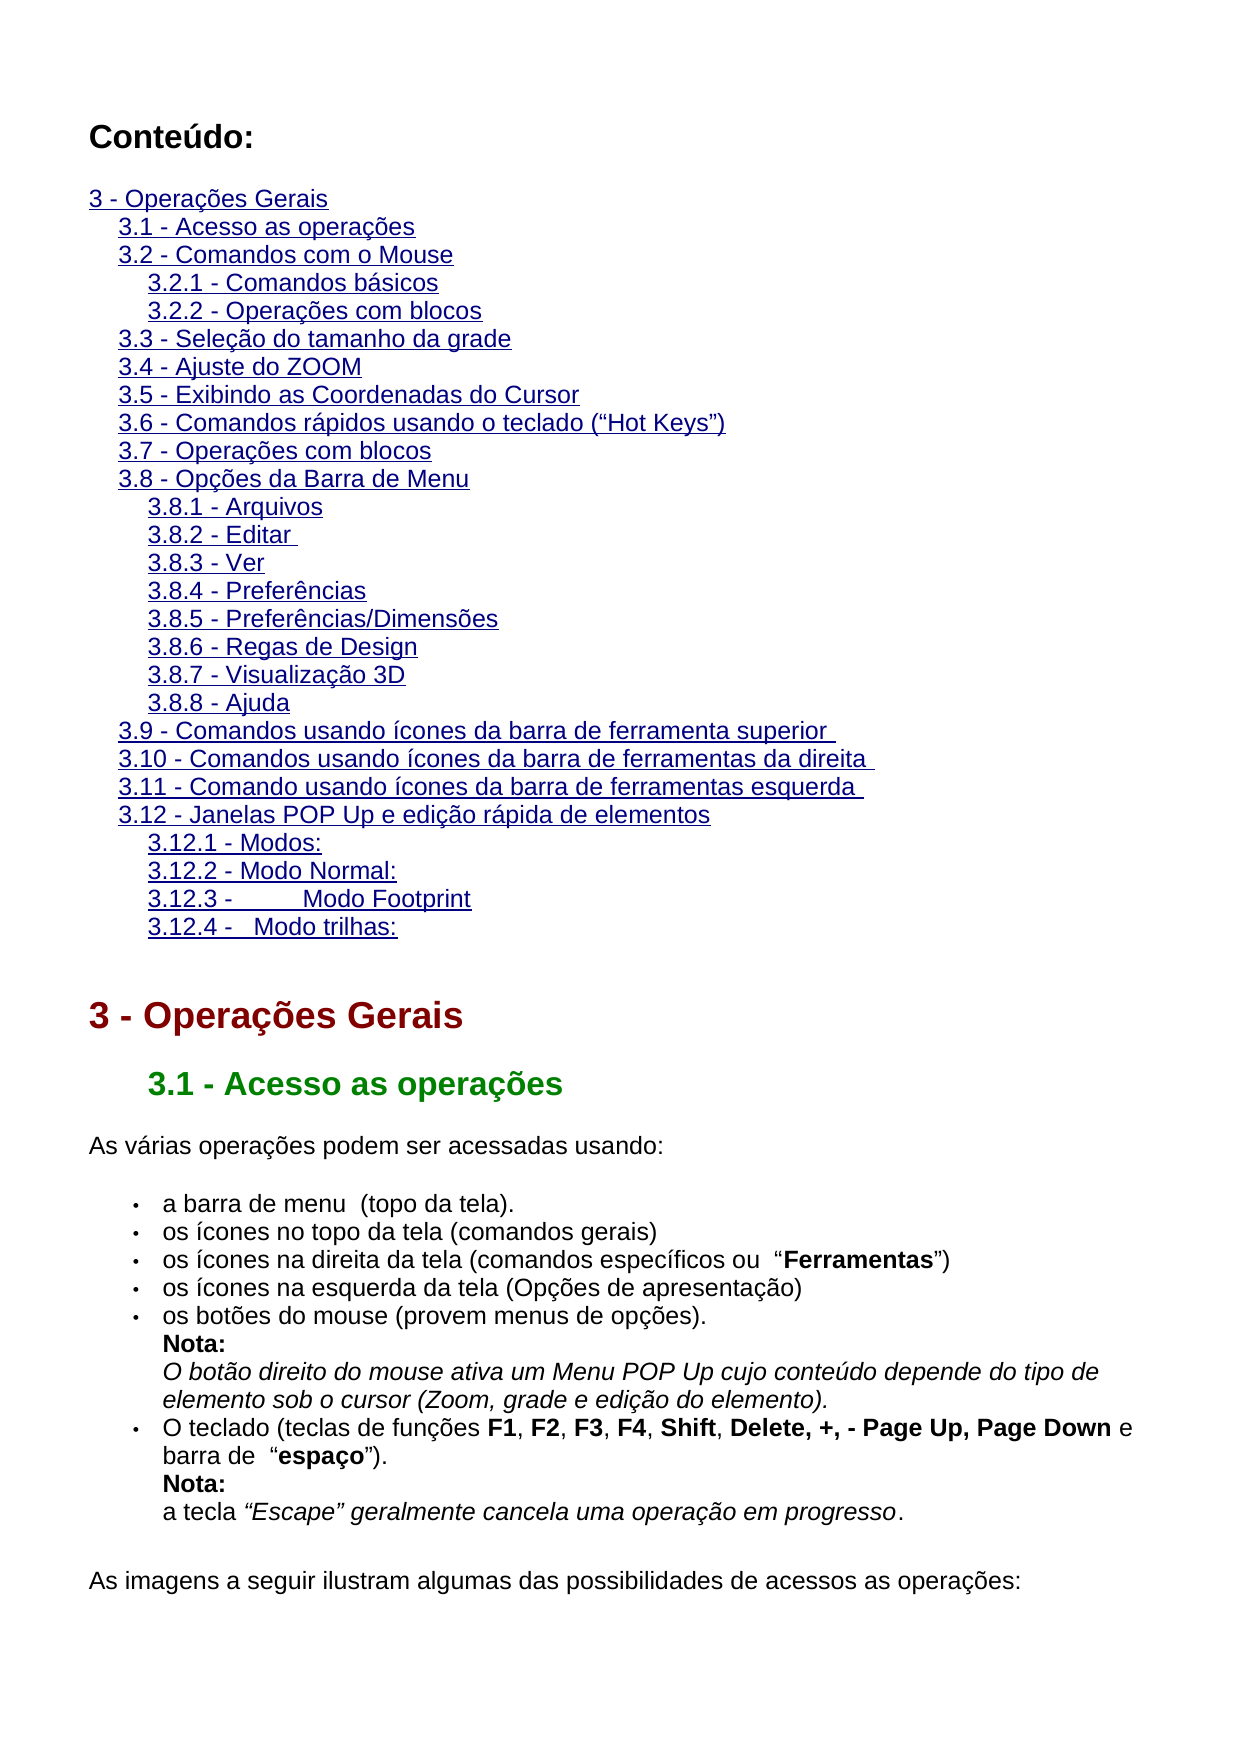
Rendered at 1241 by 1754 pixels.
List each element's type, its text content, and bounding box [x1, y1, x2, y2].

text 3.2.2 - Operações com blocos [147, 297, 1152, 325]
text 3.5 - Exibindo as Coordenadas do Cursor [118, 381, 1152, 409]
text 3.8.7 - Visualização 3D [147, 661, 1152, 689]
text 3.2.1 - Comandos básicos [147, 269, 1152, 297]
text 3.8.4 - Preferências [147, 577, 1152, 605]
text 3 - Operações Gerais [88, 184, 1152, 213]
list a barra de menu (topo da tela). [133, 1189, 1152, 1218]
list os botões do mouse (provem menus de opções). Nota: O botão direito do mouse ativa um Menu POP Up cujo conteúdo depende do tipo de elemento sob o cursor (Zoom, grade e edição do elemento). [133, 1302, 1152, 1414]
text 3.11 - Comando usando ícones da barra de ferramentas esquerda [118, 773, 1152, 801]
list os ícones no topo da tela (comandos gerais) [133, 1218, 1152, 1246]
text 3.8.3 - Ver [147, 549, 1152, 577]
subtitle Conteúdo: [88, 118, 1152, 155]
text 3.8.1 - Arquivos [147, 493, 1152, 521]
text 3.12.1 - Modos: [147, 829, 1152, 857]
text 3.12.4 - Modo trilhas: [147, 913, 1152, 941]
text 3.4 - Ajuste do ZOOM [118, 353, 1152, 381]
text 3.12.3 - Modo Footprint [147, 885, 1152, 913]
text 3.12.2 - Modo Normal: [147, 857, 1152, 885]
list os ícones na esquerda da tela (Opções de apresentação) [133, 1274, 1152, 1302]
text 3.12 - Janelas POP Up e edição rápida de elementos [118, 801, 1152, 829]
text 3.8.5 - Preferências/Dimensões [147, 605, 1152, 633]
text 3.3 - Seleção do tamanho da grade [118, 325, 1152, 353]
text 3.8 - Opções da Barra de Menu [118, 465, 1152, 493]
text 3.1 - Acesso as operações [118, 213, 1152, 241]
list os ícones na direita da tela (comandos específicos ou “Ferramentas”) [133, 1246, 1152, 1274]
text 3.8.8 - Ajuda [147, 689, 1152, 717]
text 3.2 - Comandos com o Mouse [118, 241, 1152, 269]
text 3.9 - Comandos usando ícones da barra de ferramenta superior [118, 717, 1152, 745]
list O teclado (teclas de funções F1, F2, F3, F4, Shift, Delete, +, - Page Up, Page Down e barra de “espaço”). Nota: a tecla “Escape” geralmente cancela uma operação em progresso. [133, 1414, 1152, 1526]
subtitle As imagens a seguir ilustram algumas das possibilidades de acessos as operações: [88, 1566, 1152, 1594]
text 3.7 - Operações com blocos [118, 437, 1152, 465]
text 3.6 - Comandos rápidos usando o teclado (“Hot Keys”) [118, 409, 1152, 437]
subtitle Acesso as operações [148, 1066, 1152, 1103]
text 3.10 - Comandos usando ícones da barra de ferramentas da direita [118, 745, 1152, 773]
subtitle Operações Gerais [88, 994, 1152, 1036]
text 3.8.2 - Editar [147, 521, 1152, 549]
text 3.8.6 - Regas de Design [147, 633, 1152, 661]
subtitle As várias operações podem ser acessadas usando: [88, 1132, 1152, 1160]
